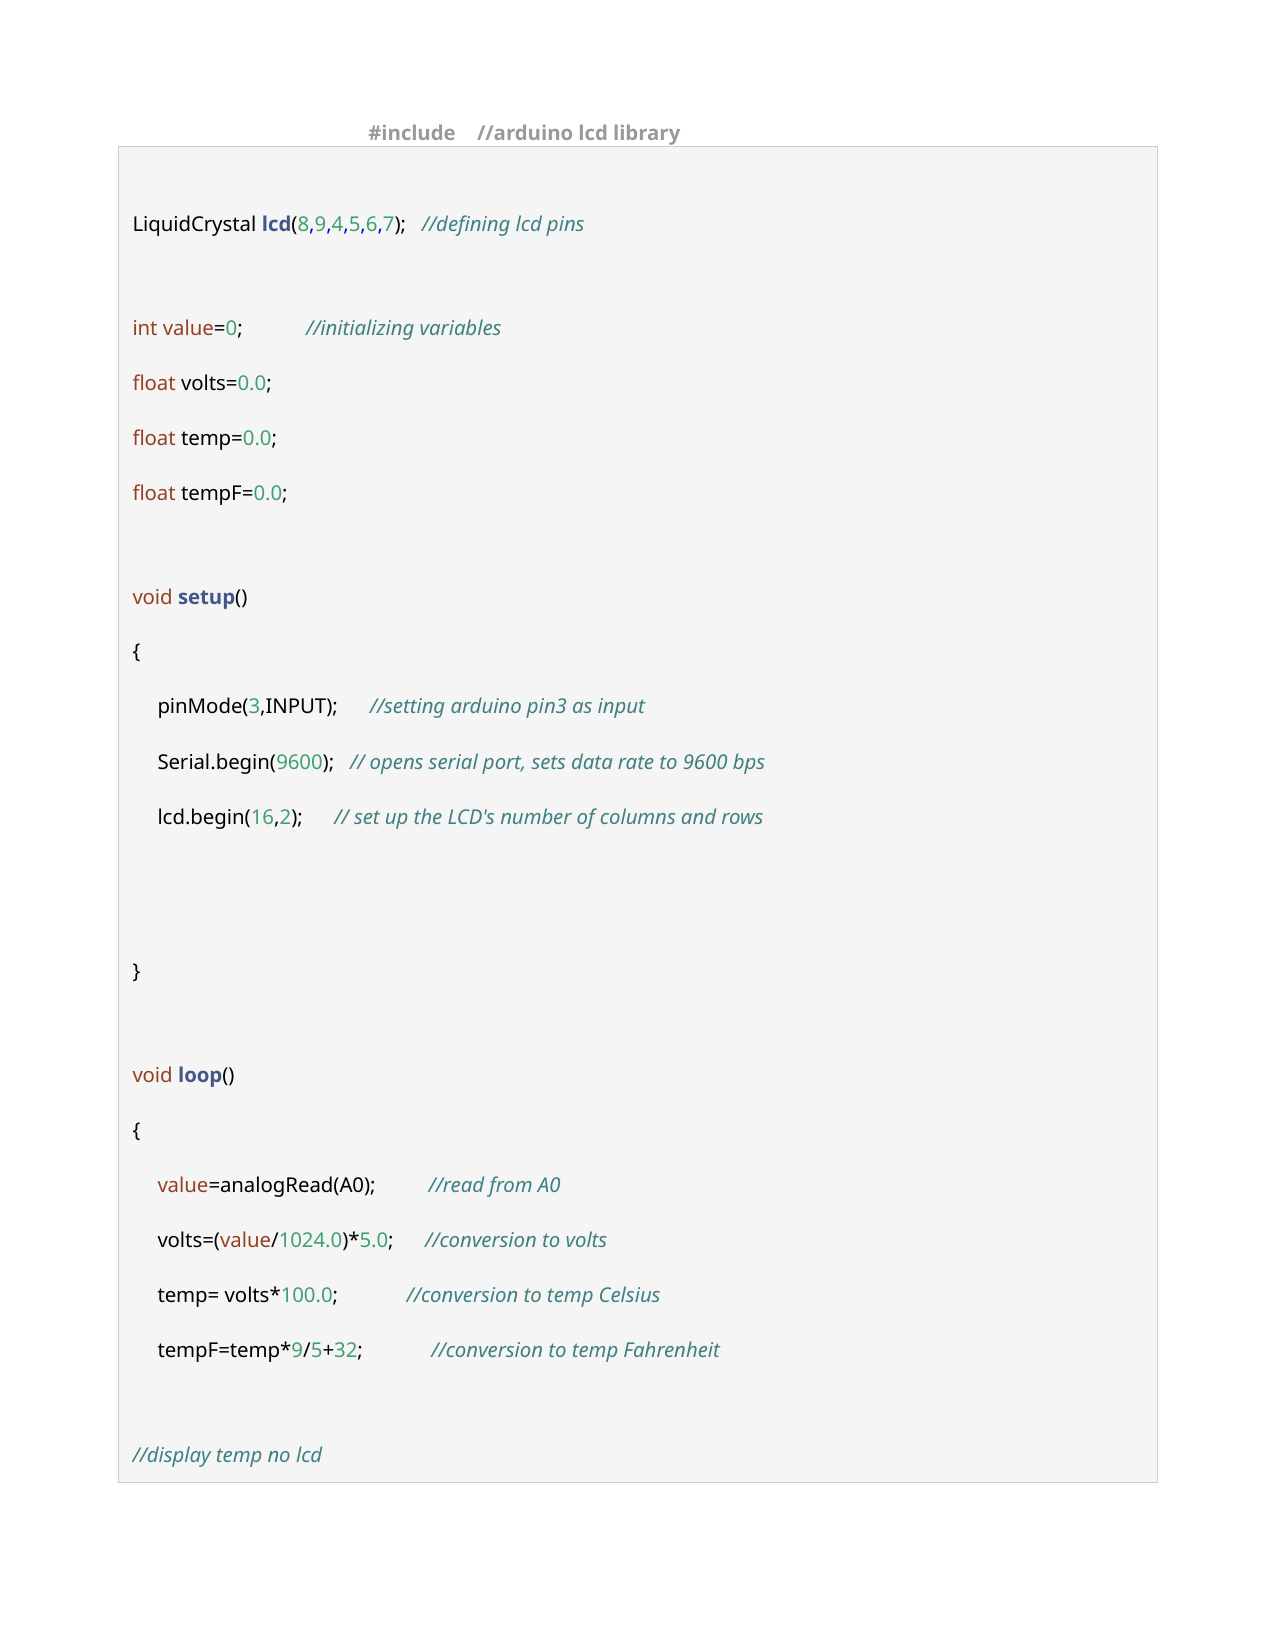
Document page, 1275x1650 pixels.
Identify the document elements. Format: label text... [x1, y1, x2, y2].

text tempF=temp*9/5+32; //conversion to temp Fahrenheit [119, 1322, 1157, 1364]
text void loop() [119, 1046, 1157, 1088]
text #include //arduino lcd library [118, 118, 1157, 146]
text { [119, 1101, 1157, 1143]
text float temp=0.0; [119, 409, 1157, 451]
text int value=0; //initializing variables [119, 299, 1157, 341]
text } [119, 942, 1157, 984]
text void setup() [119, 568, 1157, 610]
text pinMode(3,INPUT); //setting arduino pin3 as input [119, 678, 1157, 720]
text //display temp no lcd [119, 1426, 1157, 1482]
text Serial.begin(9600); // opens serial port, sets data rate to 9600 bps [119, 733, 1157, 775]
text float volts=0.0; [119, 354, 1157, 396]
text LiquidCrystal lcd(8,9,4,5,6,7); //defining lcd pins [119, 195, 1157, 237]
text value=analogRead(A0); //read from A0 [119, 1156, 1157, 1198]
text lcd.begin(16,2); // set up the LCD's number of columns and rows [119, 788, 1157, 831]
text temp= volts*100.0; //conversion to temp Celsius [119, 1267, 1157, 1309]
text volts=(value/1024.0)*5.0; //conversion to volts [119, 1211, 1157, 1253]
text { [119, 623, 1157, 665]
text float tempF=0.0; [119, 464, 1157, 506]
